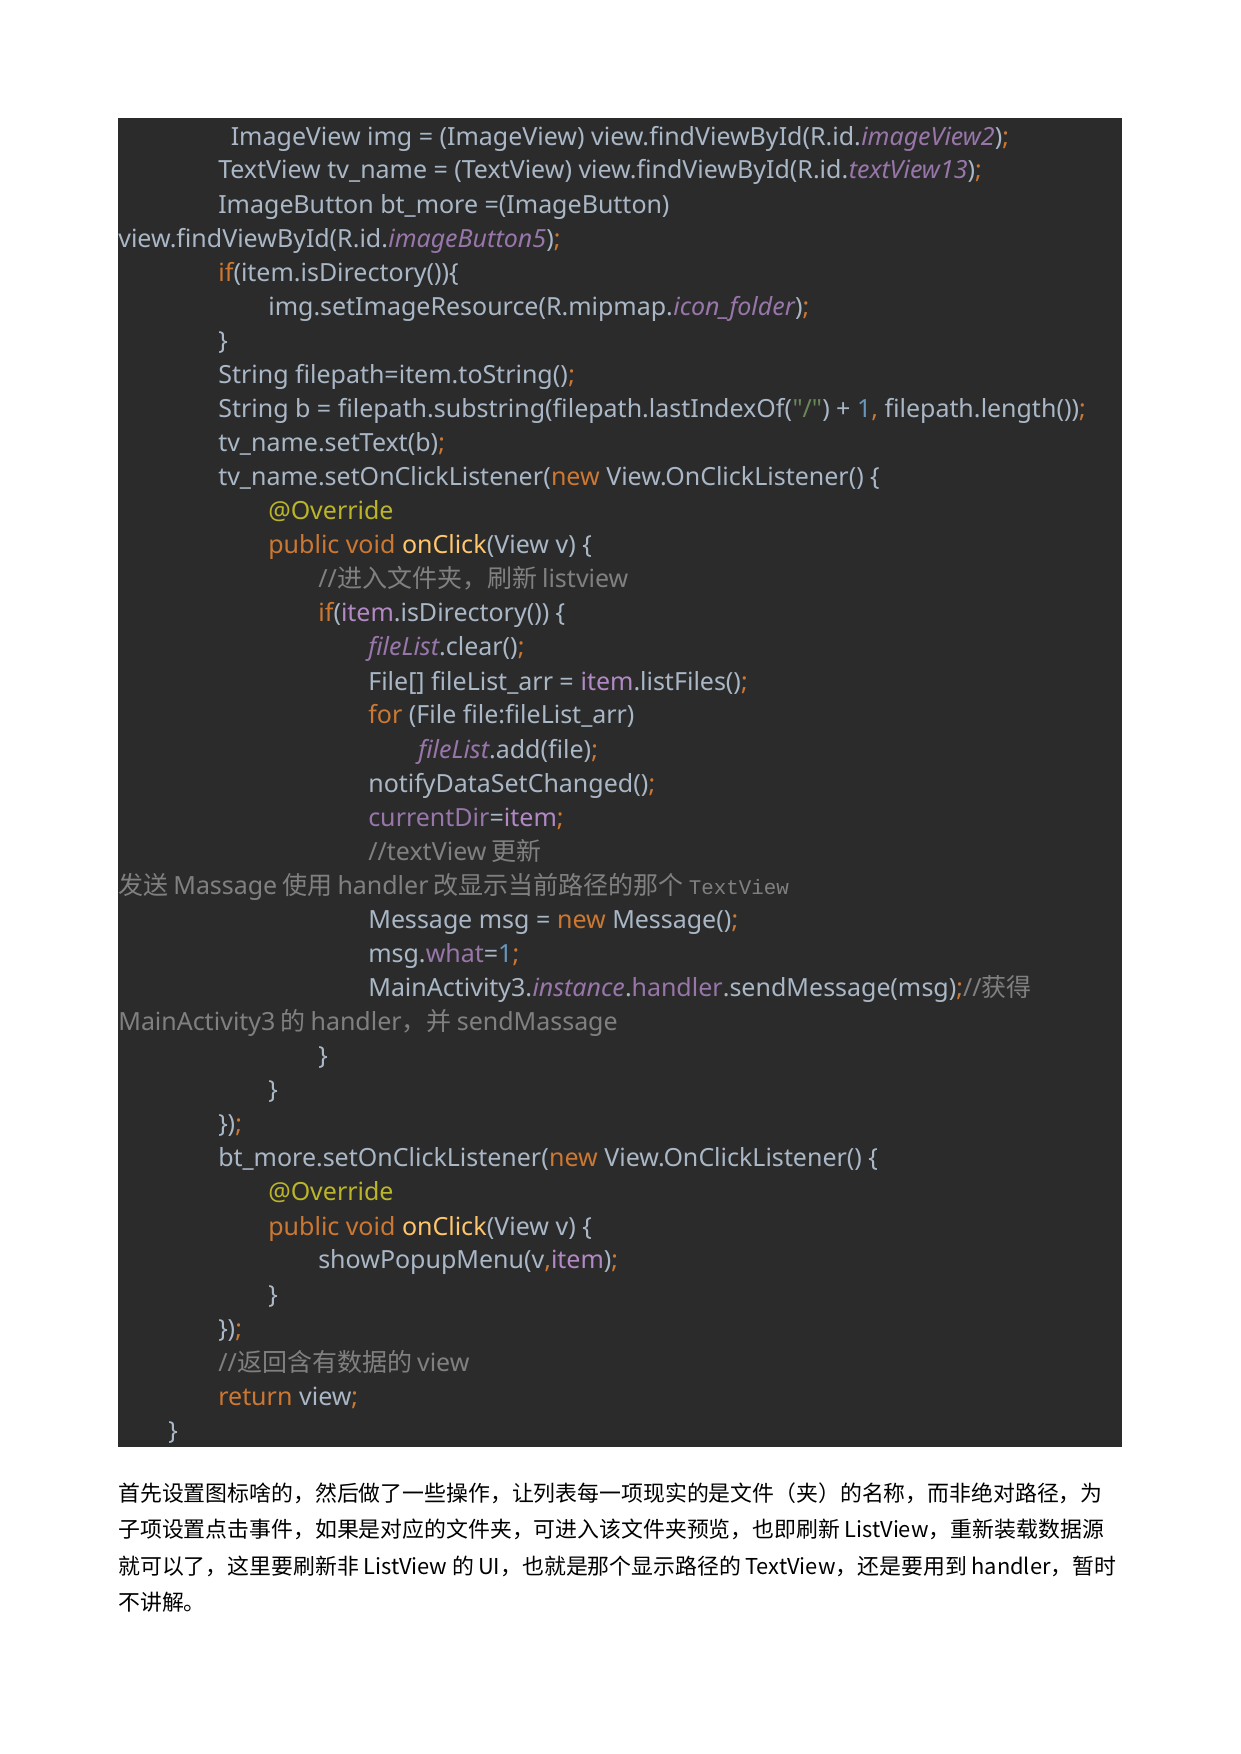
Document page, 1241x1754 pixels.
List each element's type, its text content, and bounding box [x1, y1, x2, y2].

text for (File file:fileList_arr) [118, 697, 1122, 731]
text File[] fileList_arr = item.listFiles(); [118, 663, 1122, 697]
text tv_name.setOnClickListener(new View.OnClickListener() { [118, 459, 1122, 493]
text }); [118, 1310, 1122, 1344]
text } [118, 1072, 1122, 1106]
text fileList.clear(); [118, 629, 1122, 663]
text String filepath=item.toString(); [118, 357, 1122, 391]
text ImageButton bt_more =(ImageButton) view.findViewById(R.id.imageButton5); [118, 186, 1122, 254]
text MainActivity3.instance.handler.sendMessage(msg);//获得MainActivity3的handler，并sendMassage [118, 970, 1122, 1038]
text bt_more.setOnClickListener(new View.OnClickListener() { [118, 1140, 1122, 1174]
text 发送Massage使用handler改显示当前路径的那个TextView [118, 867, 1122, 902]
text fileList.add(file); [118, 731, 1122, 765]
text TextView tv_name = (TextView) view.findViewById(R.id.textView13); [118, 152, 1122, 186]
text //进入文件夹，刷新listview [118, 561, 1122, 595]
text showPopupMenu(v,item); [118, 1242, 1122, 1276]
text Message msg = new Message(); [118, 902, 1122, 936]
text public void onClick(View v) { [118, 1208, 1122, 1242]
text if(item.isDirectory()){ [118, 254, 1122, 288]
text tv_name.setText(b); [118, 425, 1122, 459]
text //返回含有数据的view [118, 1344, 1122, 1378]
text } [118, 1276, 1122, 1310]
text } [118, 1412, 1122, 1447]
text public void onClick(View v) { [118, 527, 1122, 561]
text //textView更新 [118, 833, 1122, 867]
text 首先设置图标啥的，然后做了一些操作，让列表每一项现实的是文件（夹）的名称，而非绝对路径，为子项设置点击事件，如果是对应的文件夹，可进入该文件夹预览，也即刷新ListView，重新装载数据源就可以了，这里要刷新非ListView的UI，也就是那个显示路径的TextView，还是要用到handler，暂时不讲解。 [118, 1476, 1122, 1617]
text @Override [118, 493, 1122, 527]
text currentDir=item; [118, 799, 1122, 833]
text img.setImageResource(R.mipmap.icon_folder); [118, 288, 1122, 322]
text ImageView img = (ImageView) view.findViewById(R.id.imageView2); [118, 118, 1122, 152]
text msg.what=1; [118, 936, 1122, 970]
text @Override [118, 1174, 1122, 1208]
text } [118, 322, 1122, 357]
text }); [118, 1106, 1122, 1140]
text if(item.isDirectory()) { [118, 595, 1122, 629]
text String b = filepath.substring(filepath.lastIndexOf("/") + 1, filepath.length()); [118, 391, 1122, 425]
text notifyDataSetChanged(); [118, 765, 1122, 799]
text } [118, 1038, 1122, 1072]
text return view; [118, 1378, 1122, 1412]
